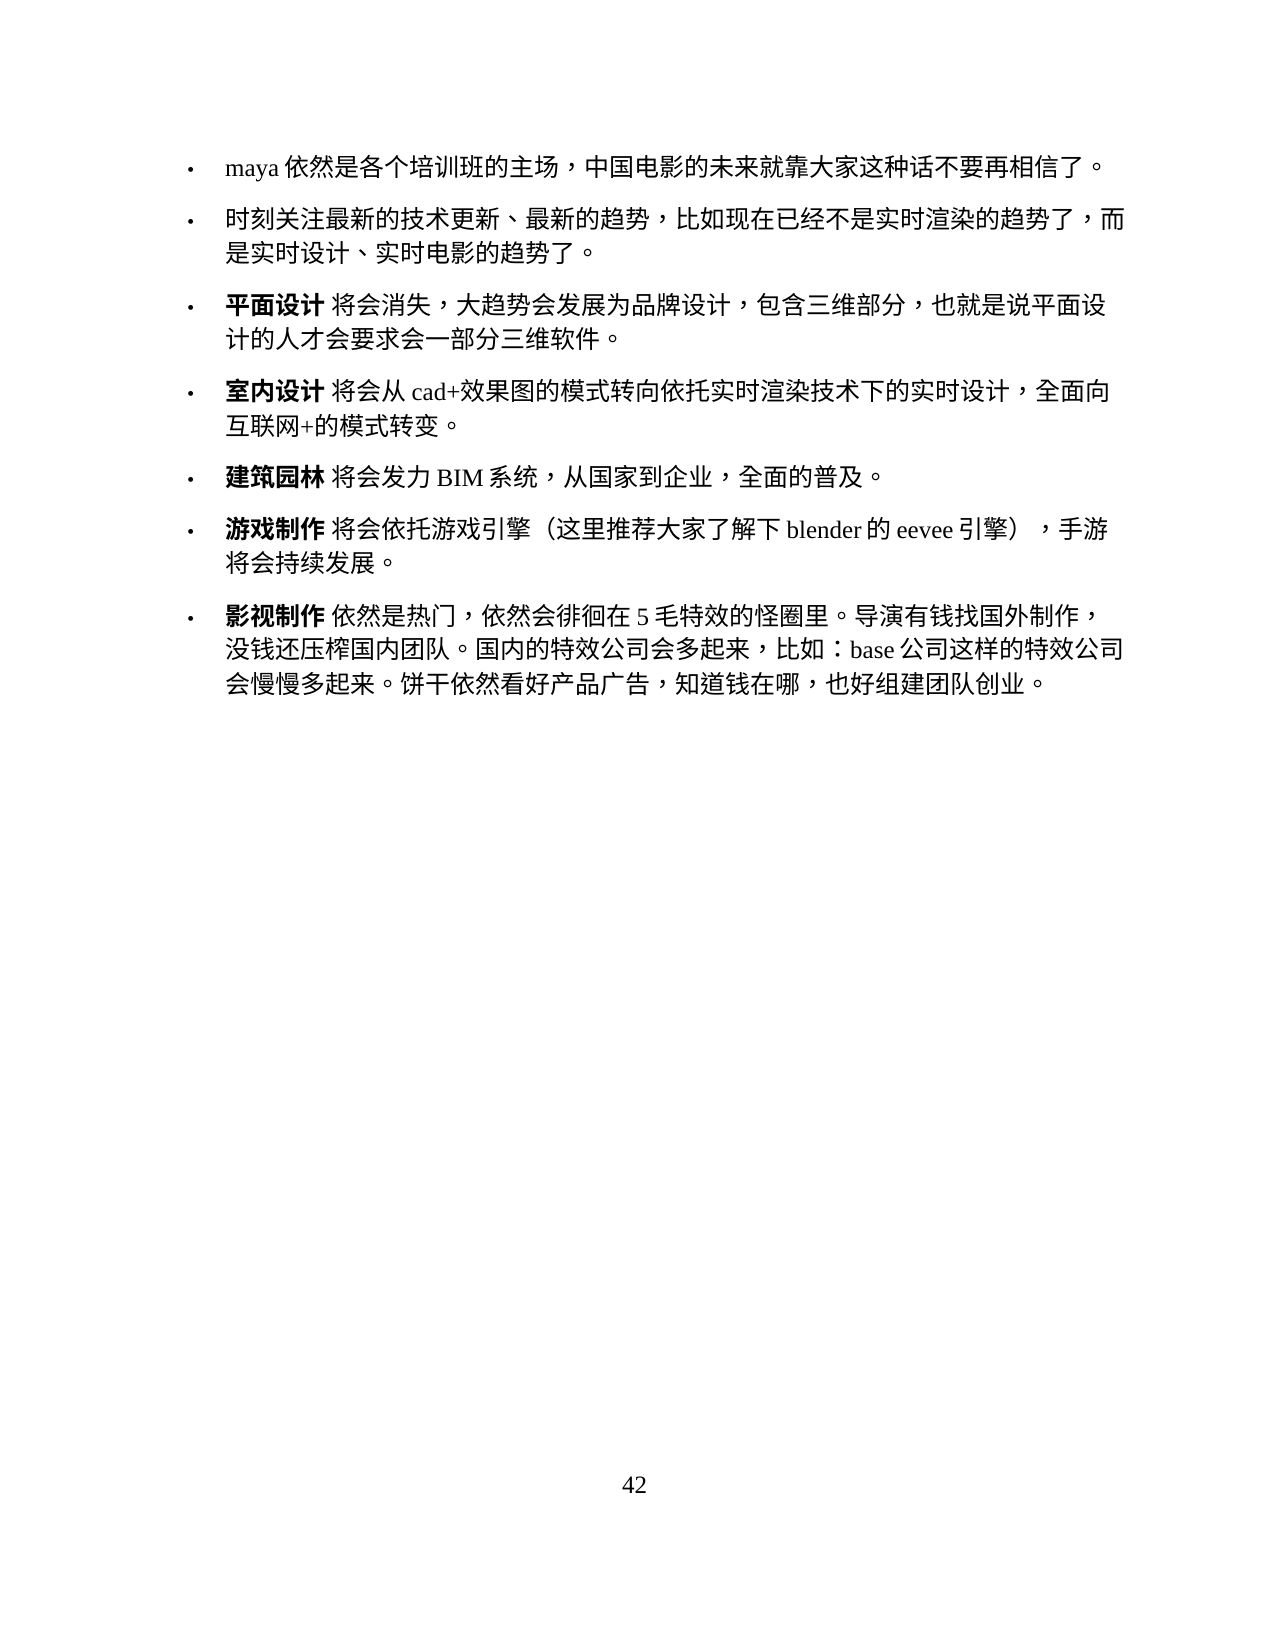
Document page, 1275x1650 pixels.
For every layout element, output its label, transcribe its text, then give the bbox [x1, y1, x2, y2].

list 影视制作 依然是热门，依然会徘徊在5毛特效的怪圈里。导演有钱找国外制作，没钱还压榨国内团队。国内的特效公司会多起来，比如：base公司这样的特效公司会慢慢多起来。饼干依然看好产品广告，知道钱在哪，也好组建团队创业。 [187, 598, 1125, 700]
list 室内设计 将会从cad+效果图的模式转向依托实时渲染技术下的实时设计，全面向互联网+的模式转变。 [187, 374, 1125, 442]
list 建筑园林 将会发力BIM系统，从国家到企业，全面的普及。 [187, 460, 1125, 494]
list 平面设计 将会消失，大趋势会发展为品牌设计，包含三维部分，也就是说平面设计的人才会要求会一部分三维软件。 [187, 288, 1125, 356]
list 游戏制作 将会依托游戏引擎（这里推荐大家了解下blender的eevee引擎），手游将会持续发展。 [187, 512, 1125, 580]
list maya依然是各个培训班的主场，中国电影的未来就靠大家这种话不要再相信了。 [187, 150, 1125, 184]
list 时刻关注最新的技术更新、最新的趋势，比如现在已经不是实时渲染的趋势了，而是实时设计、实时电影的趋势了。 [187, 202, 1125, 270]
